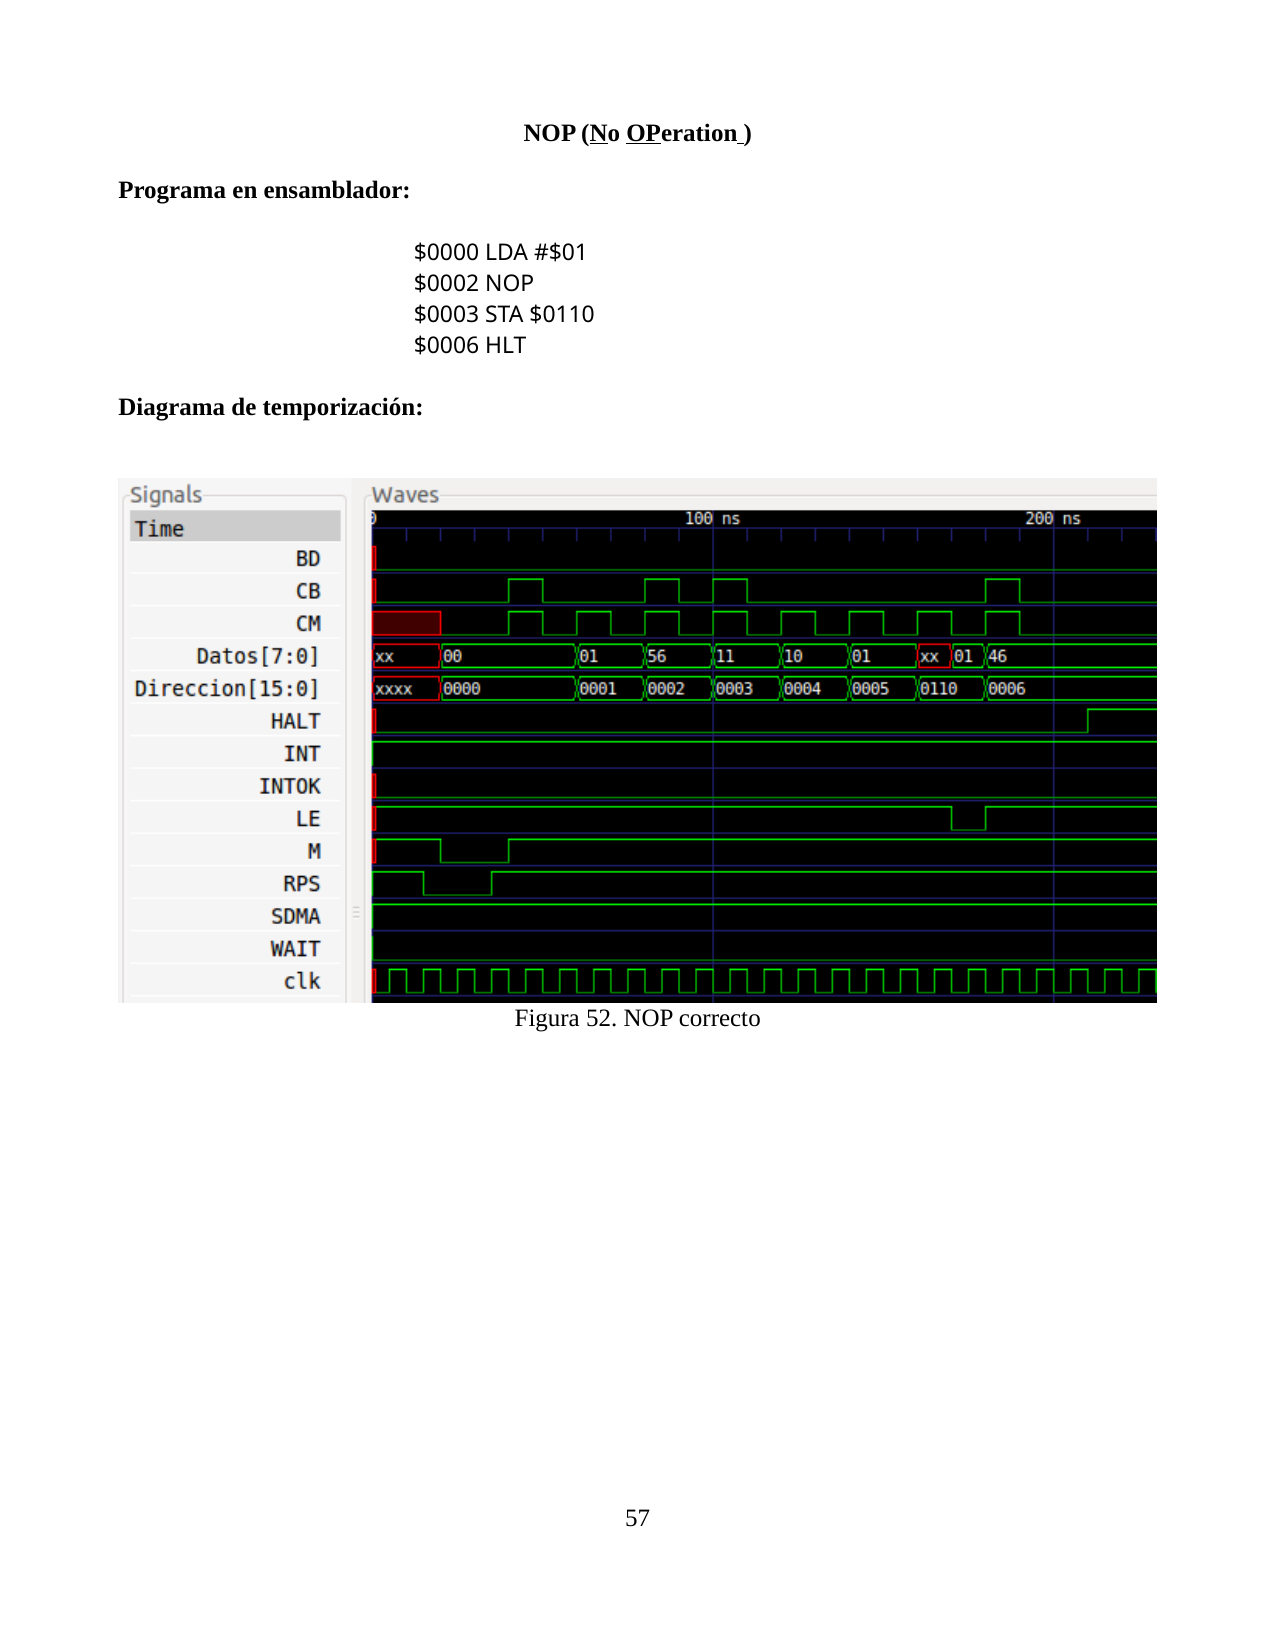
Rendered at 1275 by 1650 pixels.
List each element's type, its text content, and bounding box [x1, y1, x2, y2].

text $0000 LDA #$01 [118, 236, 1157, 267]
text NOP (No OPeration ) [118, 118, 1157, 147]
text $0006 HLT [118, 329, 1157, 361]
text Programa en ensamblador: [118, 176, 1157, 204]
text $0002 NOP [118, 267, 1157, 298]
text Figura 52. NOP correcto [118, 1003, 1157, 1032]
text Diagrama de temporización: [118, 392, 1157, 421]
picture [118, 478, 1157, 1003]
text $0003 STA $0110 [118, 298, 1157, 329]
